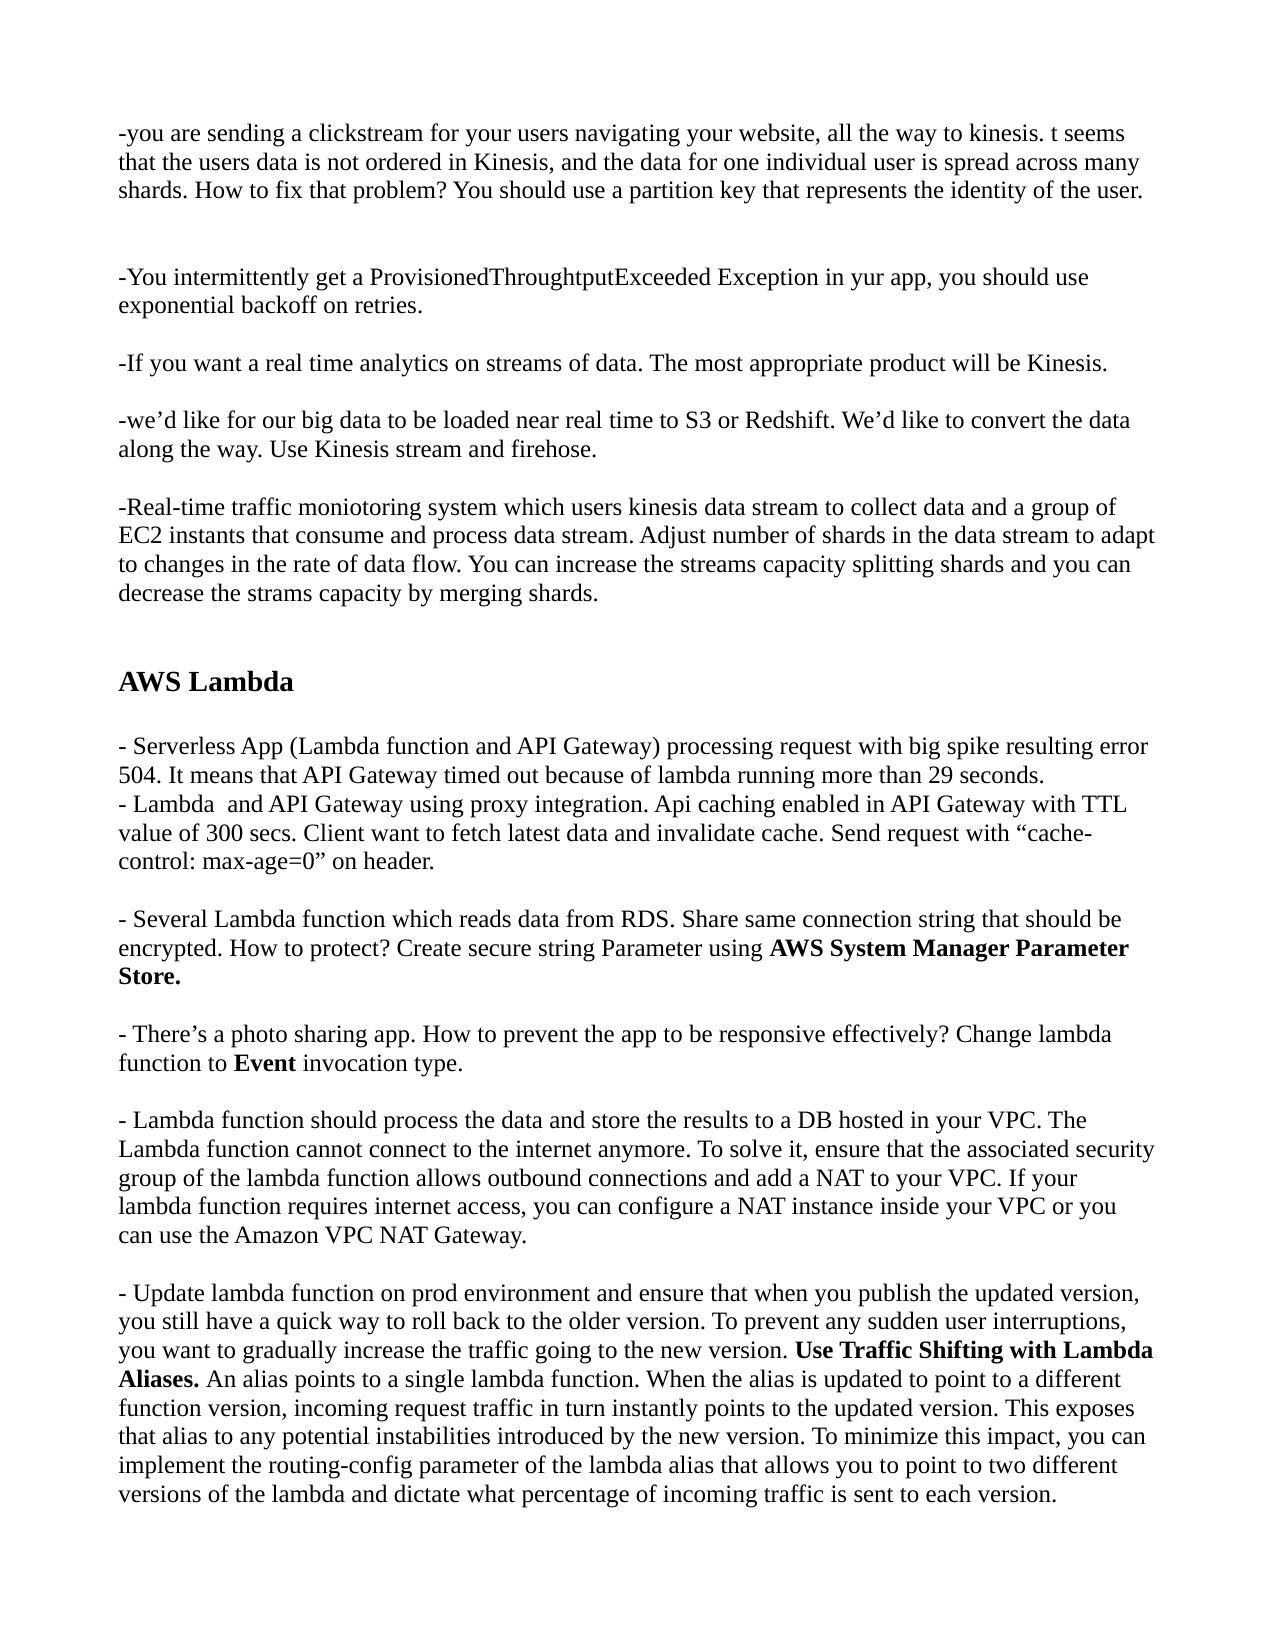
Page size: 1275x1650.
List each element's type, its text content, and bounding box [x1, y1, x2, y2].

text - Several Lambda function which reads data from RDS. Share same connection string that should be encrypted. How to protect? Create secure string Parameter using AWS System Manager Parameter Store. [118, 904, 1157, 990]
text - Lambda and API Gateway using proxy integration. Api caching enabled in API Gateway with TTL value of 300 secs. Client want to fetch latest data and invalidate cache. Send request with “cache-control: max-age=0” on header. [118, 789, 1157, 875]
text -we’d like for our big data to be loaded near real time to S3 or Redshift. We’d like to convert the data along the way. Use Kinesis stream and firehose. [118, 406, 1157, 463]
text -you are sending a clickstream for your users navigating your website, all the way to kinesis. t seems that the users data is not ordered in Kinesis, and the data for one individual user is spread across many shards. How to fix that problem? You should use a partition key that represents the identity of the user. [118, 118, 1157, 204]
text -You intermittently get a ProvisionedThroughtputExceeded Exception in yur app, you should use exponential backoff on retries. [118, 262, 1157, 319]
text - Serverless App (Lambda function and API Gateway) processing request with big spike resulting error 504. It means that API Gateway timed out because of lambda running more than 29 seconds. [118, 731, 1157, 789]
text AWS Lambda [118, 664, 1157, 698]
text -If you want a real time analytics on streams of data. The most appropriate product will be Kinesis. [118, 348, 1157, 377]
text -Real-time traffic moniotoring system which users kinesis data stream to collect data and a group of EC2 instants that consume and process data stream. Adjust number of shards in the data stream to adapt to changes in the rate of data flow. You can increase the streams capacity splitting shards and you can decrease the strams capacity by merging shards. [118, 492, 1157, 607]
text - Update lambda function on prod environment and ensure that when you publish the updated version, you still have a quick way to roll back to the older version. To prevent any sudden user interruptions, you want to gradually increase the traffic going to the new version. Use Traffic Shifting with Lambda Aliases. An alias points to a single lambda function. When the alias is updated to point to a different function version, incoming request traffic in turn instantly points to the updated version. This exposes that alias to any potential instabilities introduced by the new version. To minimize this impact, you can implement the routing-config parameter of the lambda alias that allows you to point to two different versions of the lambda and dictate what percentage of incoming traffic is sent to each version. [118, 1278, 1157, 1508]
text - Lambda function should process the data and store the results to a DB hosted in your VPC. The Lambda function cannot connect to the internet anymore. To solve it, ensure that the associated security group of the lambda function allows outbound connections and add a NAT to your VPC. If your lambda function requires internet access, you can configure a NAT instance inside your VPC or you can use the Amazon VPC NAT Gateway. [118, 1105, 1157, 1249]
text - There’s a photo sharing app. How to prevent the app to be responsive effectively? Change lambda function to Event invocation type. [118, 1019, 1157, 1076]
